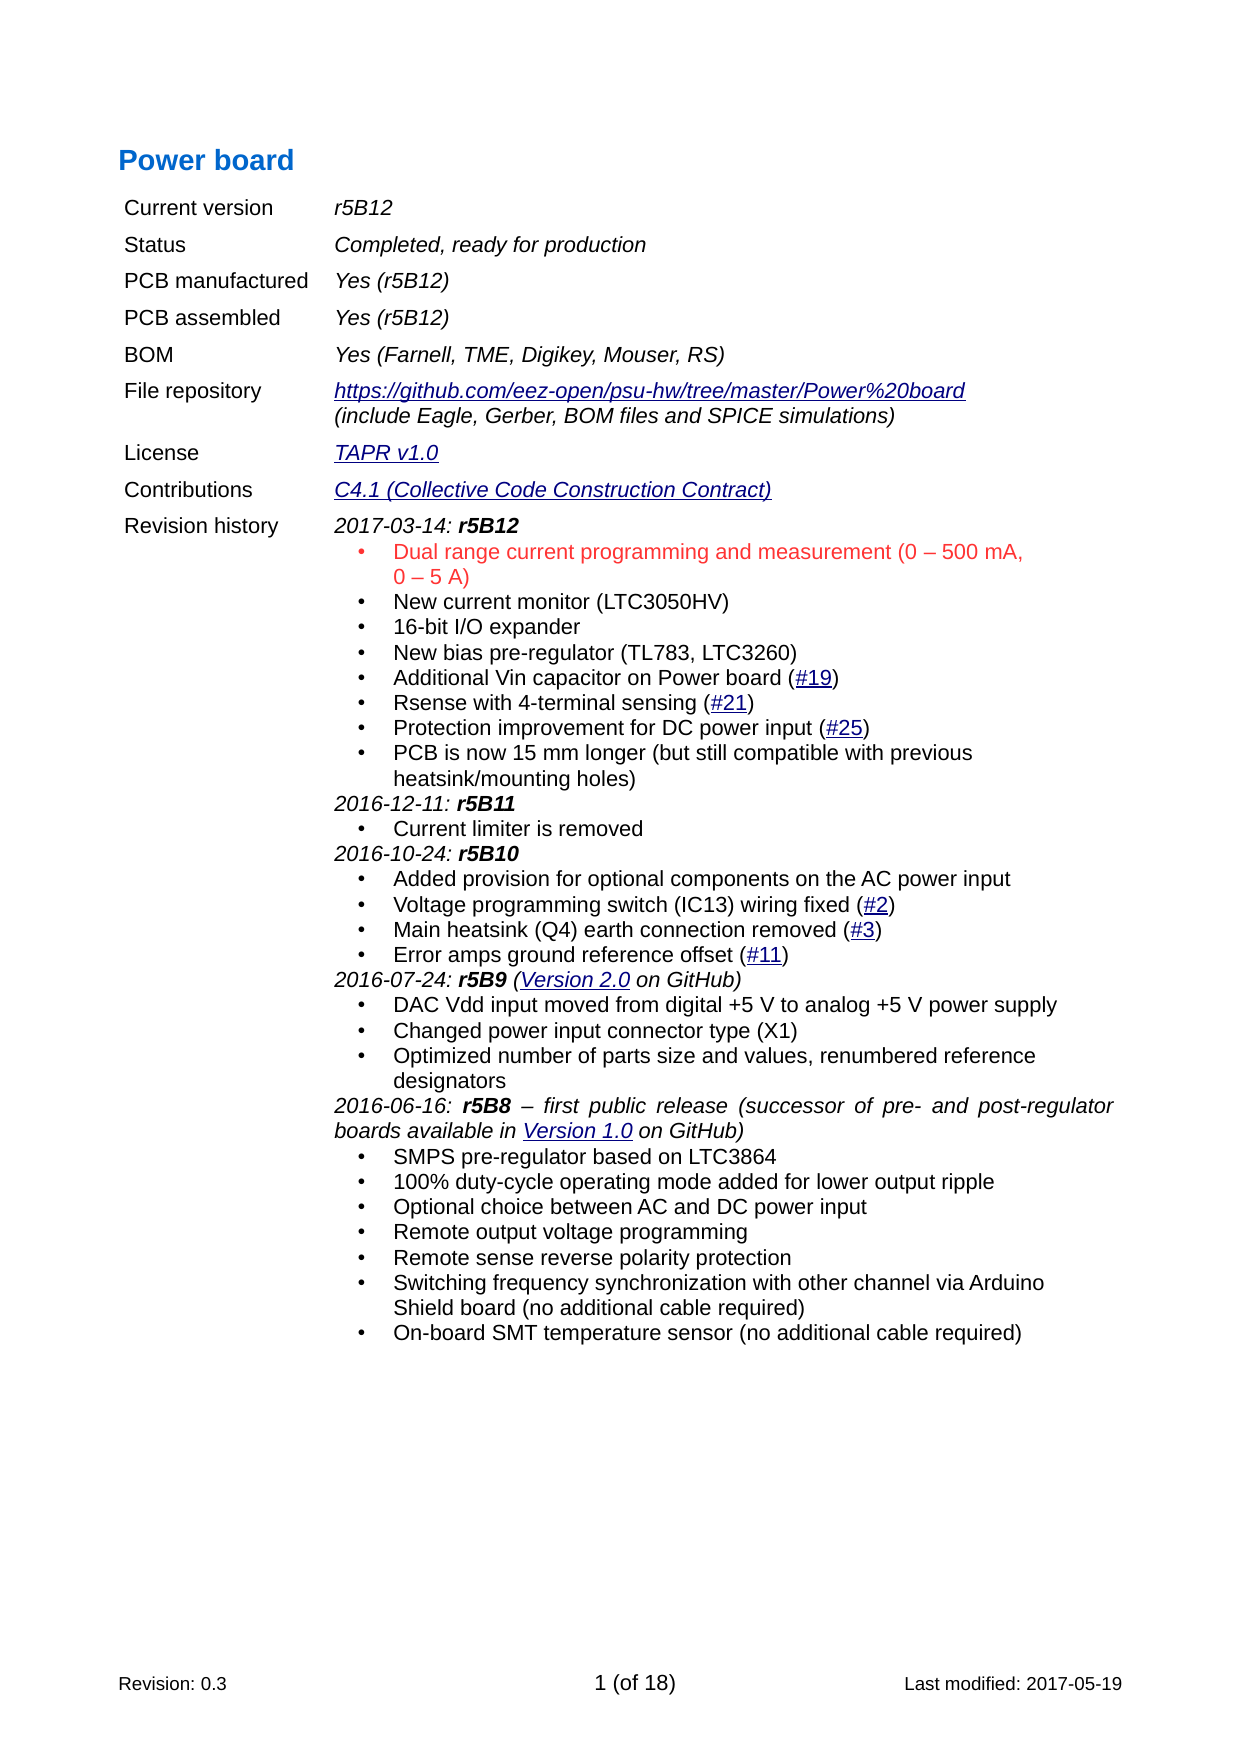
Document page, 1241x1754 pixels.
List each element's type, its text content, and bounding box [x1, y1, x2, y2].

table_cell BOM [118, 336, 328, 372]
table_header Current version [118, 189, 328, 226]
table_cell https://github.com/eez-open/psu-hw/tree/master/Power%20board (include Eagle, Gerber, BOM files and SPICE simulations) [328, 373, 1122, 434]
table_cell TAPR v1.0 [328, 434, 1122, 471]
table_header r5B12 [328, 189, 1122, 226]
table_cell Revision history [118, 508, 328, 1369]
table_cell PCB assembled [118, 299, 328, 336]
subtitle Power board [118, 143, 1122, 177]
table_cell C4.1 (Collective Code Construction Contract) [328, 471, 1122, 508]
table_cell File repository [118, 373, 328, 434]
table_cell License [118, 434, 328, 471]
table_cell PCB manufactured [118, 263, 328, 299]
table_cell Status [118, 226, 328, 262]
table_cell 2017-03-14: r5B12 Dual range current programming and measurement (0 – 500 mA, 0 – 5 A) New current monitor (LTC3050HV) 16-bit I/O expander New bias pre-regulator (TL783, LTC3260) Additional Vin capacitor on Power board (#19) Rsense with 4-terminal sensing (#21) Protection improvement for DC power input (#25) PCB is now 15 mm longer (but still compatible with previous heatsink/mounting holes) 2016-12-11: r5B11 Current limiter is removed 2016-10-24: r5B10 Added provision for optional components on the AC power input Voltage programming switch (IC13) wiring fixed (#2) Main heatsink (Q4) earth connection removed (#3) Error amps ground reference offset (#11) 2016-07-24: r5B9 (Version 2.0 on GitHub) DAC Vdd input moved from digital +5 V to analog +5 V power supply Changed power input connector type (X1) Optimized number of parts size and values, renumbered reference designators 2016-06-16: r5B8 – first public release (successor of pre- and post-regulator boards available in Version 1.0 on GitHub) SMPS pre-regulator based on LTC3864 100% duty-cycle operating mode added for lower output ripple Optional choice between AC and DC power input Remote output voltage programming Remote sense reverse polarity protection Switching frequency synchronization with other channel via Arduino Shield board (no additional cable required) On-board SMT temperature sensor (no additional cable required) [328, 508, 1122, 1369]
table_cell Yes (r5B12) [328, 299, 1122, 336]
table_cell Completed, ready for production [328, 226, 1122, 262]
table_cell Yes (Farnell, TME, Digikey, Mouser, RS) [328, 336, 1122, 372]
table_cell Contributions [118, 471, 328, 508]
table_cell Yes (r5B12) [328, 263, 1122, 299]
